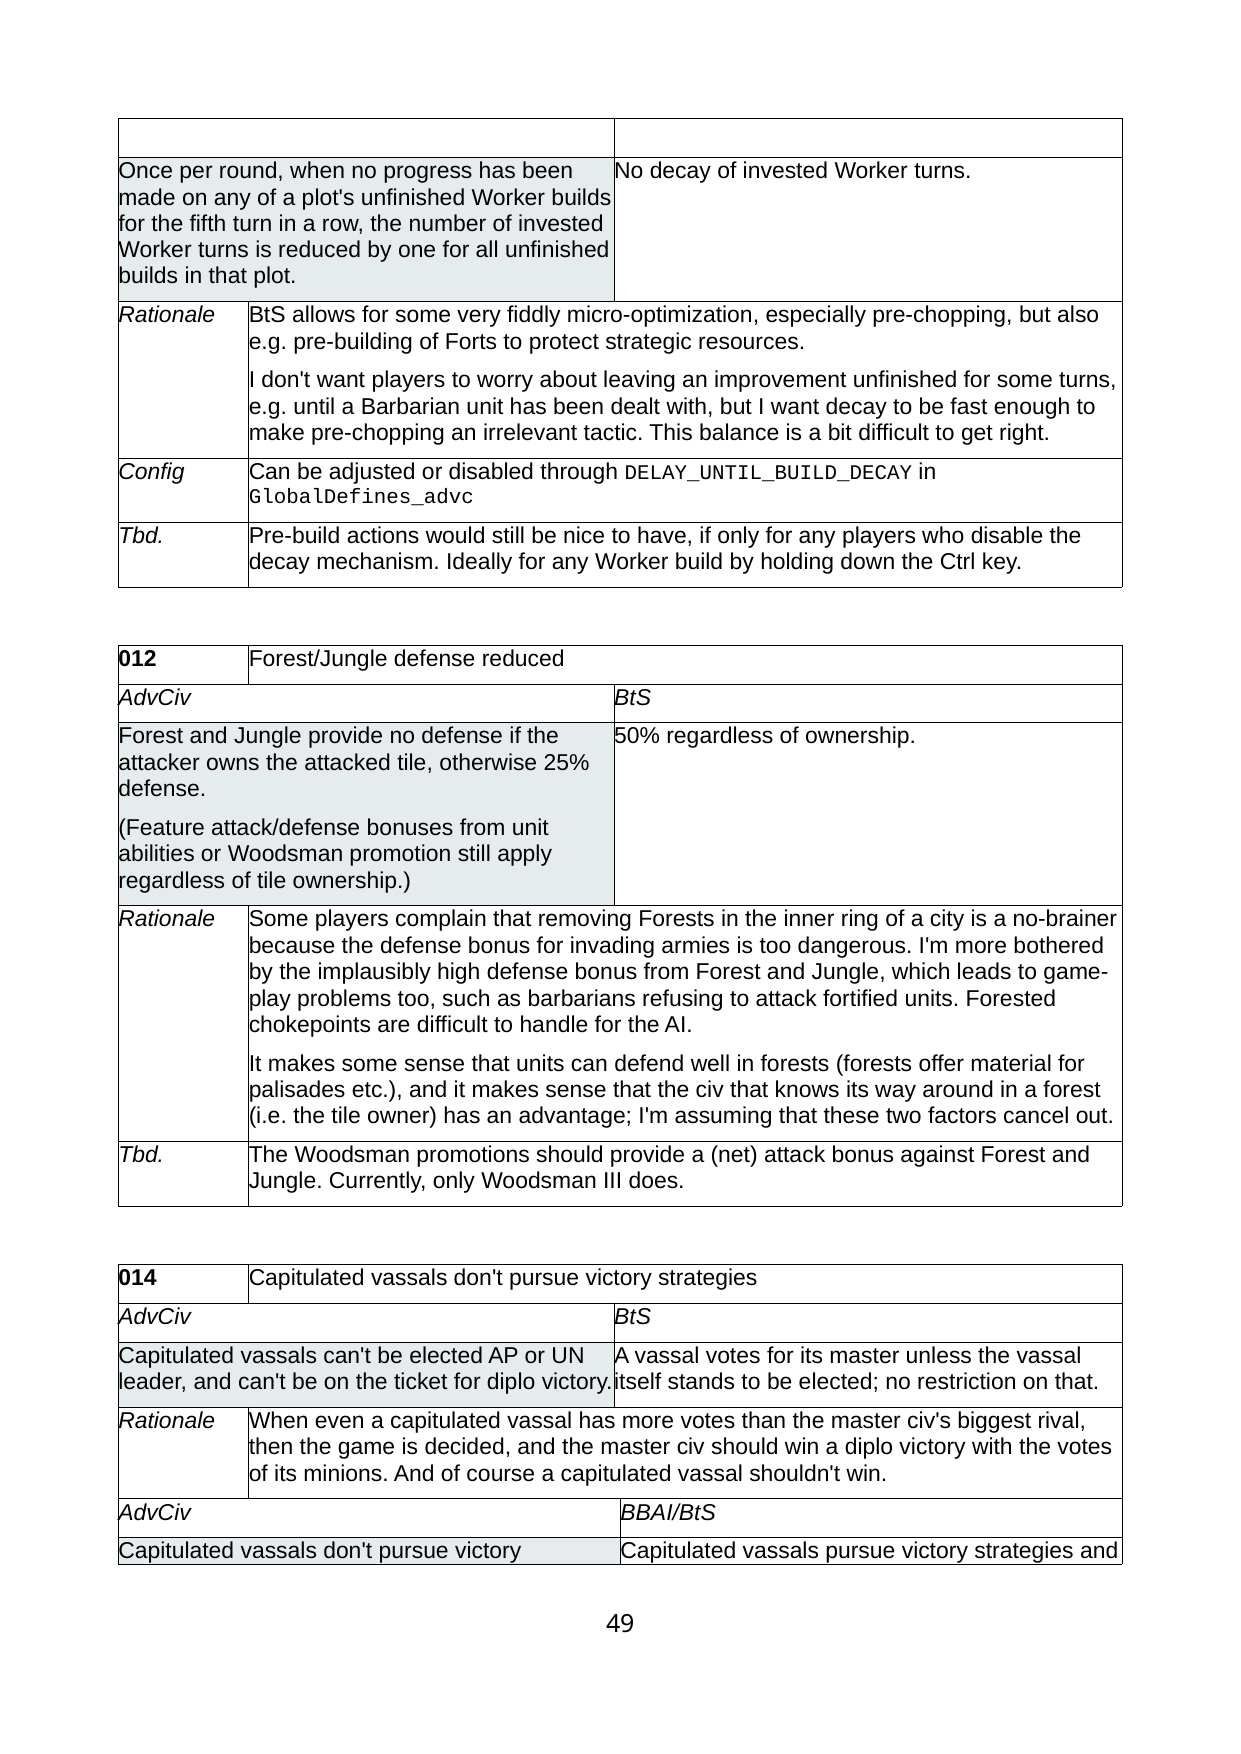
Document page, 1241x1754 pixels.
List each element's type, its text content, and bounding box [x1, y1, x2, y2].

table_cell AdvCiv [119, 1304, 614, 1342]
table_header 014 [119, 1265, 248, 1303]
table_cell A vassal votes for its master unless the vassal itself stands to be elected; no restriction on that. [615, 1343, 1122, 1407]
table_cell Can be adjusted or disabled through DELAY_UNTIL_BUILD_DECAY in GlobalDefines_advc [249, 459, 1122, 522]
table_cell Tbd. [119, 1142, 248, 1206]
table_cell [119, 119, 614, 157]
table_cell Forest and Jungle provide no defense if the attacker owns the attacked tile, otherwise 25% defense. (Feature attack/defense bonuses from unit abilities or Woodsman promotion still apply regardless of tile ownership.) [119, 723, 614, 905]
table_cell When even a capitulated vassal has more votes than the master civ's biggest rival, then the game is decided, and the master civ should win a diplo victory with the votes of its minions. And of course a capitulated vassal shouldn't win. [249, 1408, 1122, 1498]
table_cell 50% regardless of ownership. [615, 723, 1122, 905]
table_header Capitulated vassals don't pursue victory strategies [249, 1265, 1122, 1303]
table_cell Capitulated vassals pursue victory strategies and [621, 1538, 1122, 1564]
table_cell The Woodsman promotions should provide a (net) attack bonus against Forest and Jungle. Currently, only Woodsman III does. [249, 1142, 1122, 1206]
table_cell Capitulated vassals don't pursue victory [119, 1538, 620, 1564]
table_cell Tbd. [119, 523, 248, 587]
table_cell BBAI/BtS [621, 1499, 1122, 1537]
table_cell Rationale [119, 1408, 248, 1498]
table_cell BtS [615, 685, 1122, 722]
table_cell Capitulated vassals can't be elected AP or UN leader, and can't be on the ticket for diplo victory. [119, 1343, 614, 1407]
table_header Forest/Jungle defense reduced [249, 646, 1122, 683]
table_cell Config [119, 459, 248, 522]
table_cell Rationale [119, 302, 248, 458]
table_cell Once per round, when no progress has been made on any of a plot's unfinished Worker builds for the fifth turn in a row, the number of invested Worker turns is reduced by one for all unfinished builds in that plot. [119, 158, 614, 301]
table_cell BtS allows for some very fiddly micro-optimization, especially pre-chopping, but also e.g. pre-building of Forts to protect strategic resources. I don't want players to worry about leaving an improvement unfinished for some turns, e.g. until a Barbarian unit has been dealt with, but I want decay to be fast enough to make pre-chopping an irrelevant tactic. This balance is a bit difficult to get right. [249, 302, 1122, 458]
table_header 012 [119, 646, 248, 683]
table_cell Pre-build actions would still be nice to have, if only for any players who disable the decay mechanism. Ideally for any Worker build by holding down the Ctrl key. [249, 523, 1122, 587]
table_cell Some players complain that removing Forests in the inner ring of a city is a no-brainer because the defense bonus for invading armies is too dangerous. I'm more bothered by the implausibly high defense bonus from Forest and Jungle, which leads to game­play problems too, such as barbarians refusing to attack fortified units. Forested chokepoints are difficult to handle for the AI. It makes some sense that units can defend well in forests (forests offer material for palisades etc.), and it makes sense that the civ that knows its way around in a forest (i.e. the tile owner) has an advantage; I'm assuming that these two factors cancel out. [249, 906, 1122, 1141]
table_cell [615, 119, 1122, 157]
table_cell BtS [615, 1304, 1122, 1342]
table_cell No decay of invested Worker turns. [615, 158, 1122, 301]
table_cell Rationale [119, 906, 248, 1141]
table_cell AdvCiv [119, 1499, 620, 1537]
table_cell AdvCiv [119, 685, 614, 722]
